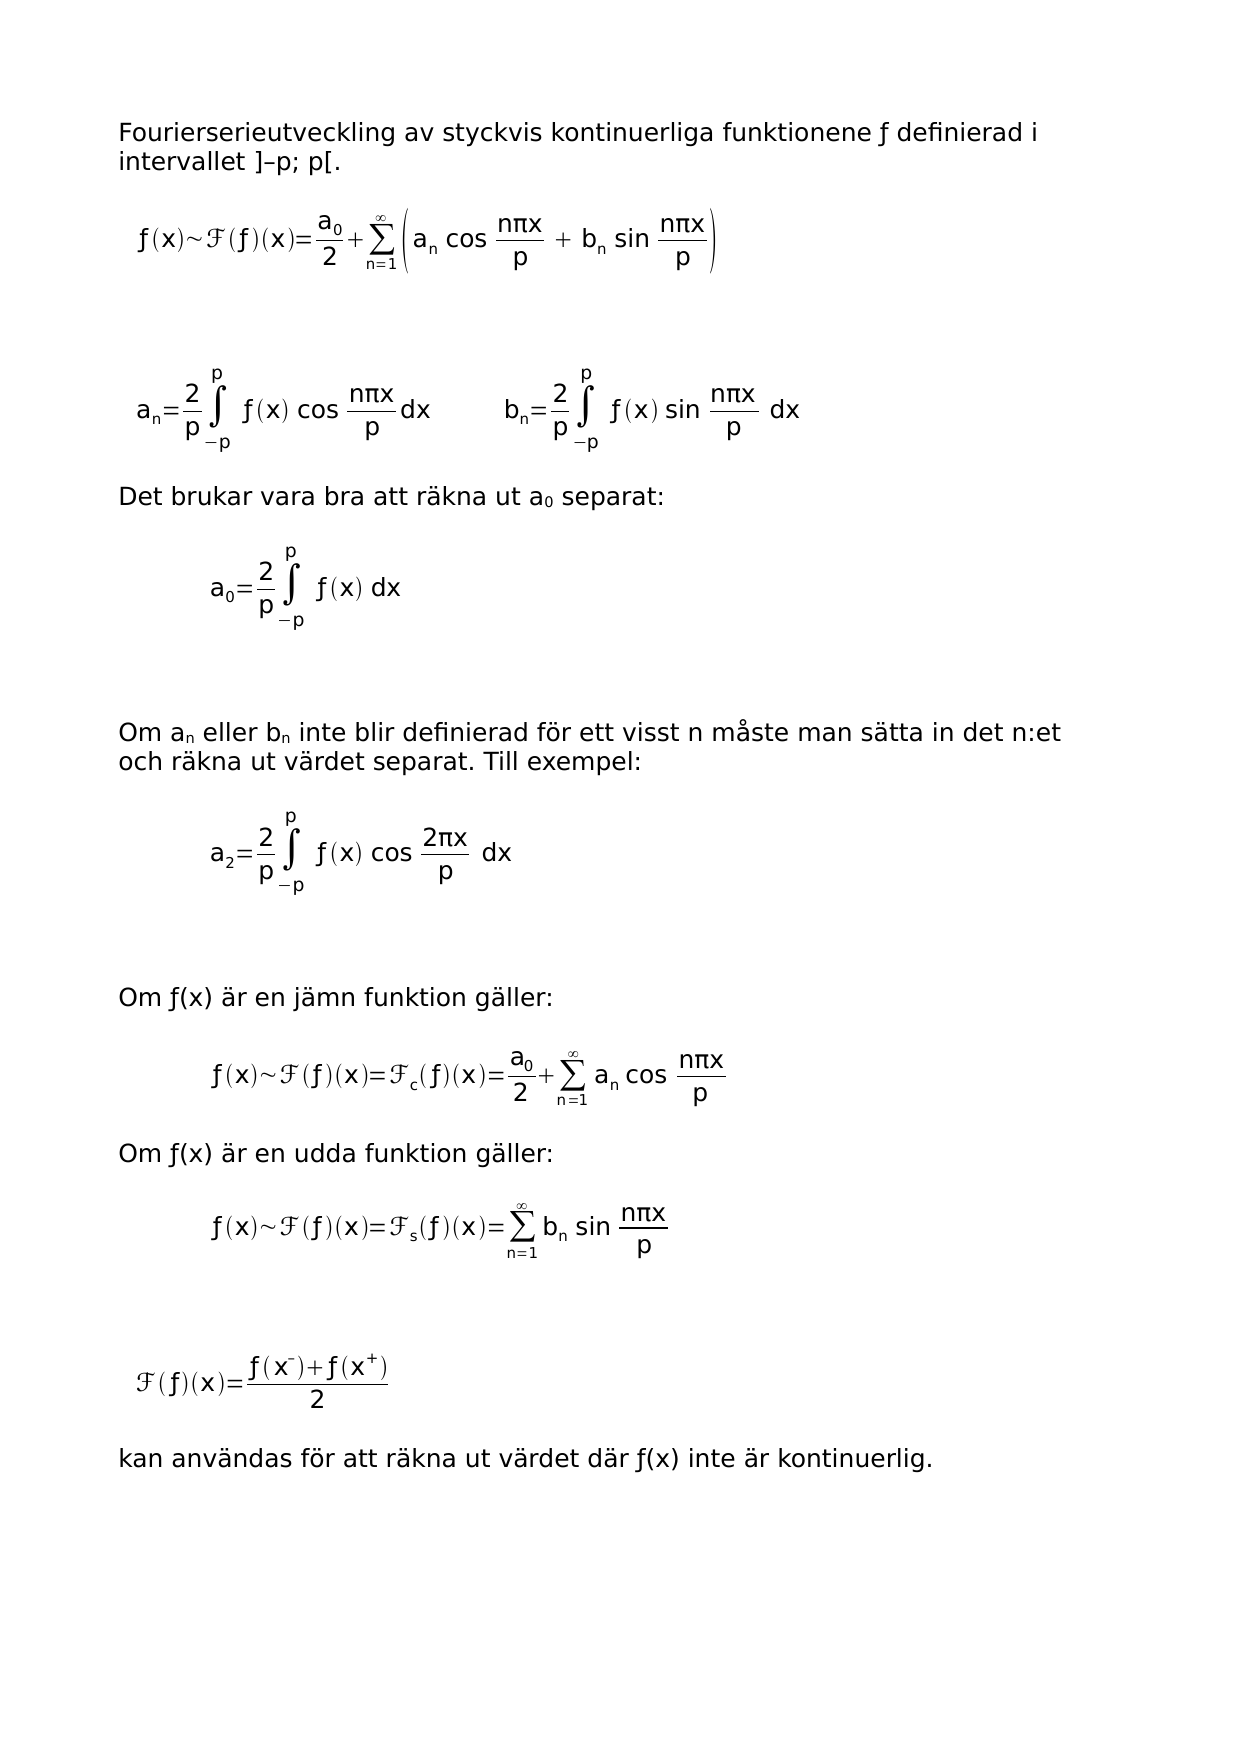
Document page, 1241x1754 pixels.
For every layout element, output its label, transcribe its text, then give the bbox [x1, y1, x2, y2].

text Fourierserieutveckling av styckvis kontinuerliga funktionene ƒ definierad i intervallet ]–p; p[. [118, 118, 1122, 176]
text Om ƒ(x) är en udda funktion gäller: [118, 1139, 1122, 1168]
text Det brukar vara bra att räkna ut a0 separat: [118, 482, 1122, 511]
text Om ƒ(x) är en jämn funktion gäller: [118, 983, 1122, 1013]
text Om an eller bn inte blir definierad för ett visst n måste man sätta in det n:et [118, 718, 1122, 747]
text kan användas för att räkna ut värdet där ƒ(x) inte är kontinuerlig. [118, 1444, 1122, 1473]
text och räkna ut värdet separat. Till exempel: [118, 747, 1122, 776]
